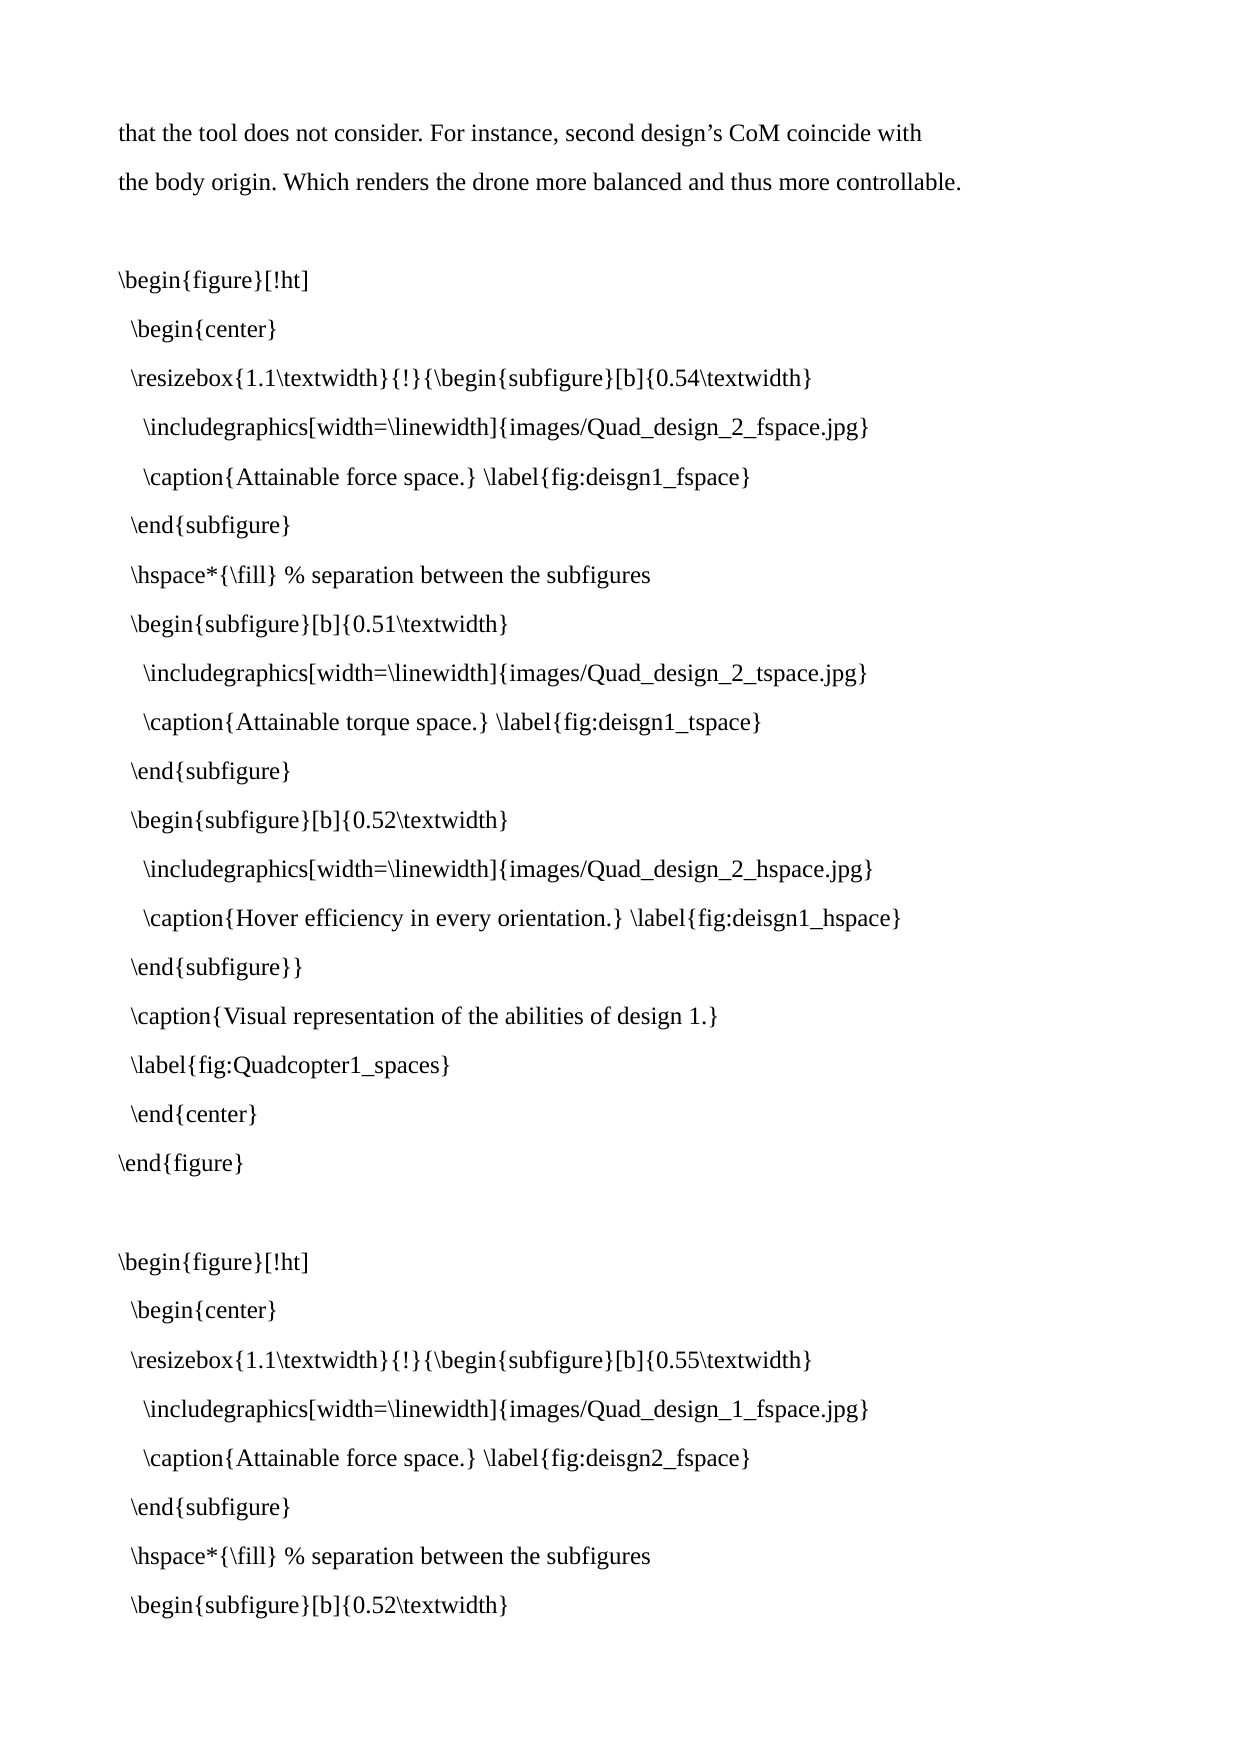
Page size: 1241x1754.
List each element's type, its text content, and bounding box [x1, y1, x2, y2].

text that the tool does not consider. For instance, second design’s CoM coincide with [118, 118, 1122, 147]
text \end{subfigure} [118, 511, 1122, 539]
text \begin{subfigure}[b]{0.52\textwidth} [118, 805, 1122, 834]
text \caption{Attainable torque space.} \label{fig:deisgn1_tspace} [118, 707, 1122, 736]
text \begin{center} [118, 1296, 1122, 1324]
text \begin{center} [118, 314, 1122, 343]
text \end{subfigure}} [118, 952, 1122, 981]
text \resizebox{1.1\textwidth}{!}{\begin{subfigure}[b]{0.55\textwidth} [118, 1345, 1122, 1373]
text \begin{subfigure}[b]{0.51\textwidth} [118, 609, 1122, 637]
text \end{subfigure} [118, 756, 1122, 785]
text \includegraphics[width=\linewidth]{images/Quad_design_1_fspace.jpg} [118, 1394, 1122, 1422]
text \begin{figure}[!ht] [118, 265, 1122, 294]
text \end{figure} [118, 1148, 1122, 1177]
text \end{subfigure} [118, 1492, 1122, 1521]
text \hspace*{\fill} % separation between the subfigures [118, 1541, 1122, 1570]
text \begin{subfigure}[b]{0.52\textwidth} [118, 1590, 1122, 1619]
text \label{fig:Quadcopter1_spaces} [118, 1050, 1122, 1079]
text \includegraphics[width=\linewidth]{images/Quad_design_2_fspace.jpg} [118, 412, 1122, 441]
text \hspace*{\fill} % separation between the subfigures [118, 560, 1122, 588]
text \caption{Hover efficiency in every orientation.} \label{fig:deisgn1_hspace} [118, 903, 1122, 932]
text \includegraphics[width=\linewidth]{images/Quad_design_2_hspace.jpg} [118, 854, 1122, 883]
text \end{center} [118, 1099, 1122, 1128]
text \includegraphics[width=\linewidth]{images/Quad_design_2_tspace.jpg} [118, 658, 1122, 687]
text the body origin. Which renders the drone more balanced and thus more controllable. [118, 167, 1122, 196]
text \caption{Attainable force space.} \label{fig:deisgn1_fspace} [118, 462, 1122, 490]
text \caption{Attainable force space.} \label{fig:deisgn2_fspace} [118, 1443, 1122, 1472]
text \begin{figure}[!ht] [118, 1247, 1122, 1275]
text \resizebox{1.1\textwidth}{!}{\begin{subfigure}[b]{0.54\textwidth} [118, 363, 1122, 392]
text \caption{Visual representation of the abilities of design 1.} [118, 1001, 1122, 1030]
